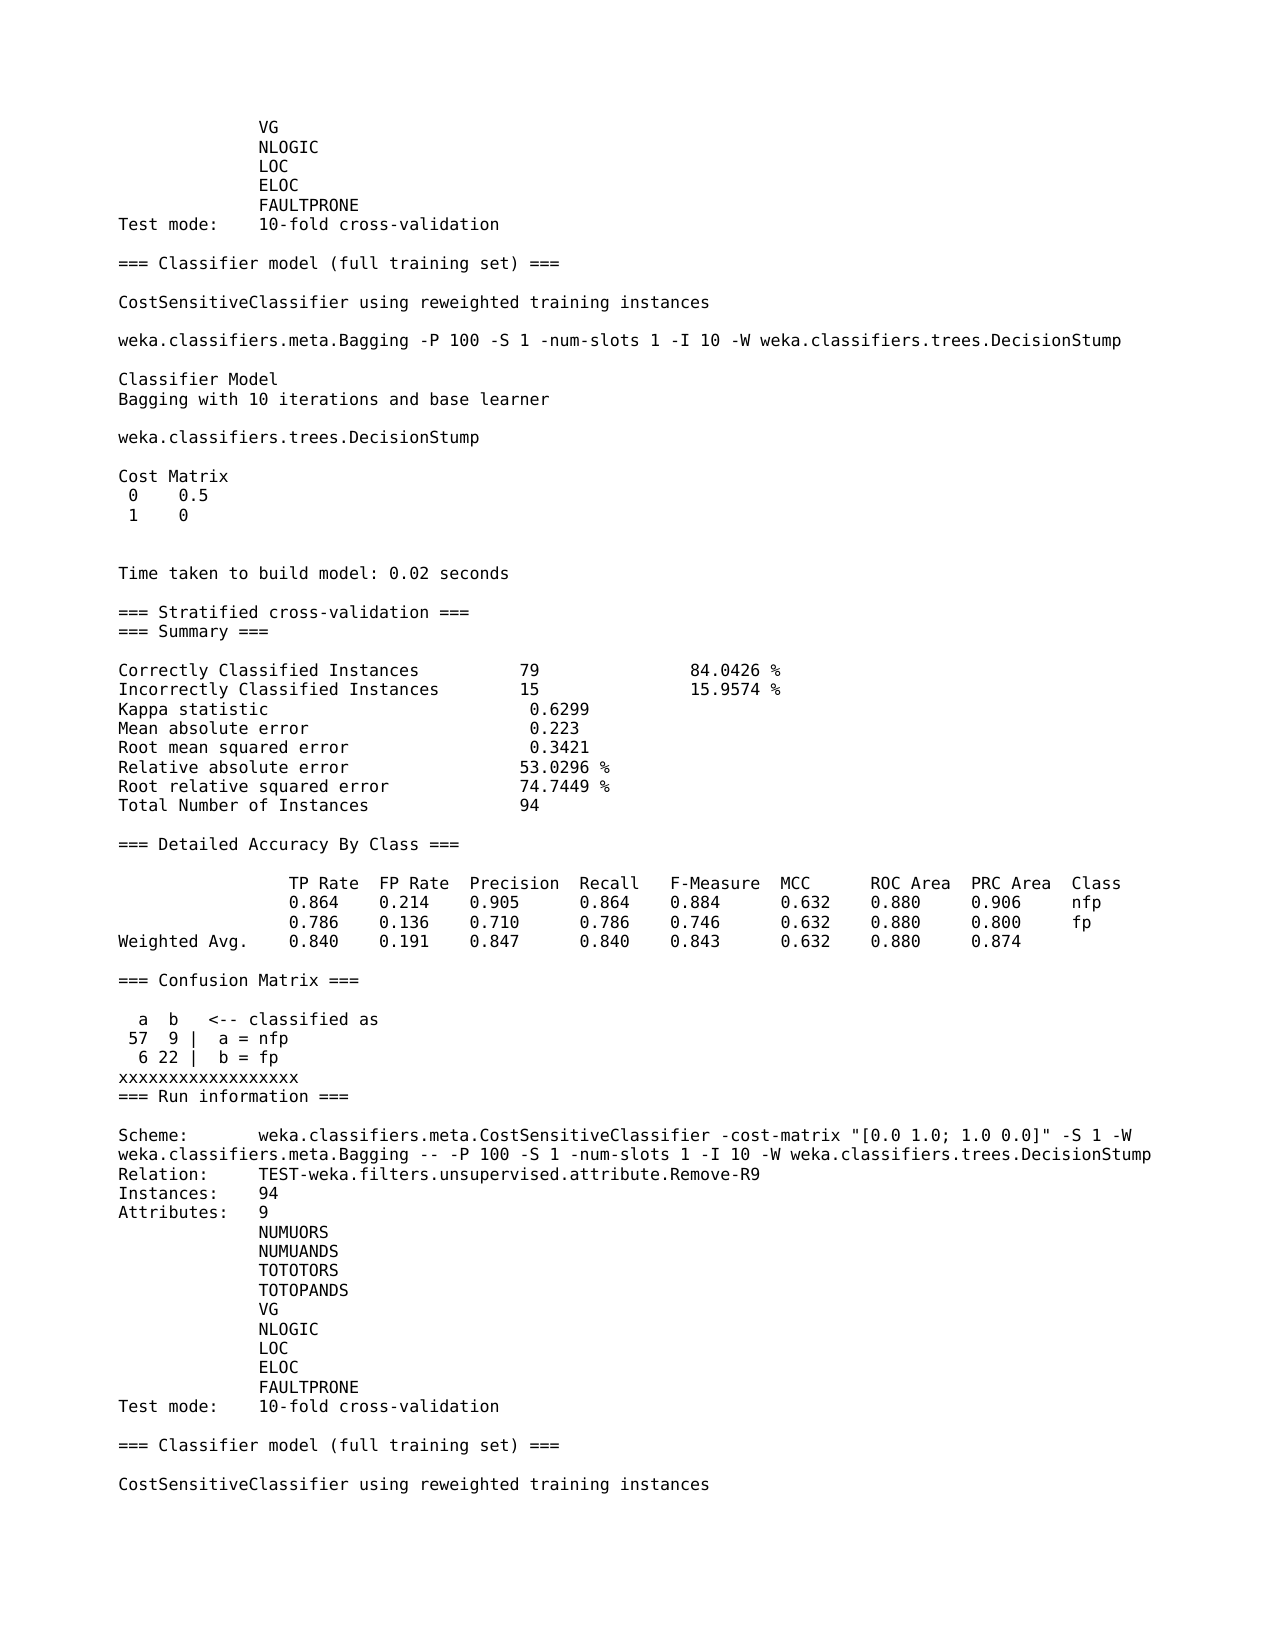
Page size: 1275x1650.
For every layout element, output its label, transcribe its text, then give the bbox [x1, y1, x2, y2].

text FAULTPRONE [118, 1377, 1157, 1397]
text Total Number of Instances 94 [118, 796, 1157, 816]
text Instances: 94 [118, 1184, 1157, 1203]
text === Confusion Matrix === [118, 971, 1157, 990]
text === Classifier model (full training set) === [118, 1436, 1157, 1455]
text 6 22 | b = fp [118, 1048, 1157, 1067]
text a b <-- classified as [118, 1009, 1157, 1029]
text === Detailed Accuracy By Class === [118, 835, 1157, 854]
text 57 9 | a = nfp [118, 1029, 1157, 1048]
text Test mode: 10-fold cross-validation [118, 1397, 1157, 1416]
text NUMUANDS [118, 1242, 1157, 1261]
text Time taken to build model: 0.02 seconds [118, 564, 1157, 583]
text NLOGIC [118, 137, 1157, 157]
text CostSensitiveClassifier using reweighted training instances [118, 1474, 1157, 1494]
text Relation: TEST-weka.filters.unsupervised.attribute.Remove-R9 [118, 1164, 1157, 1184]
text TOTOTORS [118, 1261, 1157, 1281]
text NUMUORS [118, 1222, 1157, 1242]
text NLOGIC [118, 1319, 1157, 1339]
text Scheme: weka.classifiers.meta.CostSensitiveClassifier -cost-matrix "[0.0 1.0; 1.0 0.0]" -S 1 -W weka.classifiers.meta.Bagging -- -P 100 -S 1 -num-slots 1 -I 10 -W weka.classifiers.trees.DecisionStump [118, 1126, 1157, 1164]
text === Summary === [118, 622, 1157, 641]
text 0.864 0.214 0.905 0.864 0.884 0.632 0.880 0.906 nfp [118, 893, 1157, 912]
text Attributes: 9 [118, 1203, 1157, 1222]
text 1 0 [118, 506, 1157, 525]
text VG [118, 118, 1157, 137]
text Test mode: 10-fold cross-validation [118, 215, 1157, 234]
text === Stratified cross-validation === [118, 602, 1157, 622]
text Classifier Model [118, 370, 1157, 389]
text Correctly Classified Instances 79 84.0426 % [118, 661, 1157, 680]
text Mean absolute error 0.223 [118, 719, 1157, 738]
text Bagging with 10 iterations and base learner [118, 389, 1157, 409]
text weka.classifiers.trees.DecisionStump [118, 428, 1157, 447]
text VG [118, 1300, 1157, 1319]
text === Run information === [118, 1087, 1157, 1106]
text Weighted Avg. 0.840 0.191 0.847 0.840 0.843 0.632 0.880 0.874 [118, 932, 1157, 951]
text weka.classifiers.meta.Bagging -P 100 -S 1 -num-slots 1 -I 10 -W weka.classifiers.trees.DecisionStump [118, 331, 1157, 351]
text TP Rate FP Rate Precision Recall F-Measure MCC ROC Area PRC Area Class [118, 874, 1157, 893]
text 0 0.5 [118, 486, 1157, 506]
text Kappa statistic 0.6299 [118, 699, 1157, 719]
text ELOC [118, 176, 1157, 196]
text LOC [118, 1339, 1157, 1358]
text === Classifier model (full training set) === [118, 254, 1157, 273]
text LOC [118, 157, 1157, 176]
text CostSensitiveClassifier using reweighted training instances [118, 292, 1157, 312]
text Root relative squared error 74.7449 % [118, 777, 1157, 796]
text Relative absolute error 53.0296 % [118, 757, 1157, 777]
text ELOC [118, 1358, 1157, 1377]
text Cost Matrix [118, 467, 1157, 486]
text 0.786 0.136 0.710 0.786 0.746 0.632 0.880 0.800 fp [118, 912, 1157, 932]
text FAULTPRONE [118, 196, 1157, 215]
text Incorrectly Classified Instances 15 15.9574 % [118, 680, 1157, 699]
text Root mean squared error 0.3421 [118, 738, 1157, 757]
text TOTOPANDS [118, 1281, 1157, 1300]
text xxxxxxxxxxxxxxxxxx [118, 1067, 1157, 1087]
